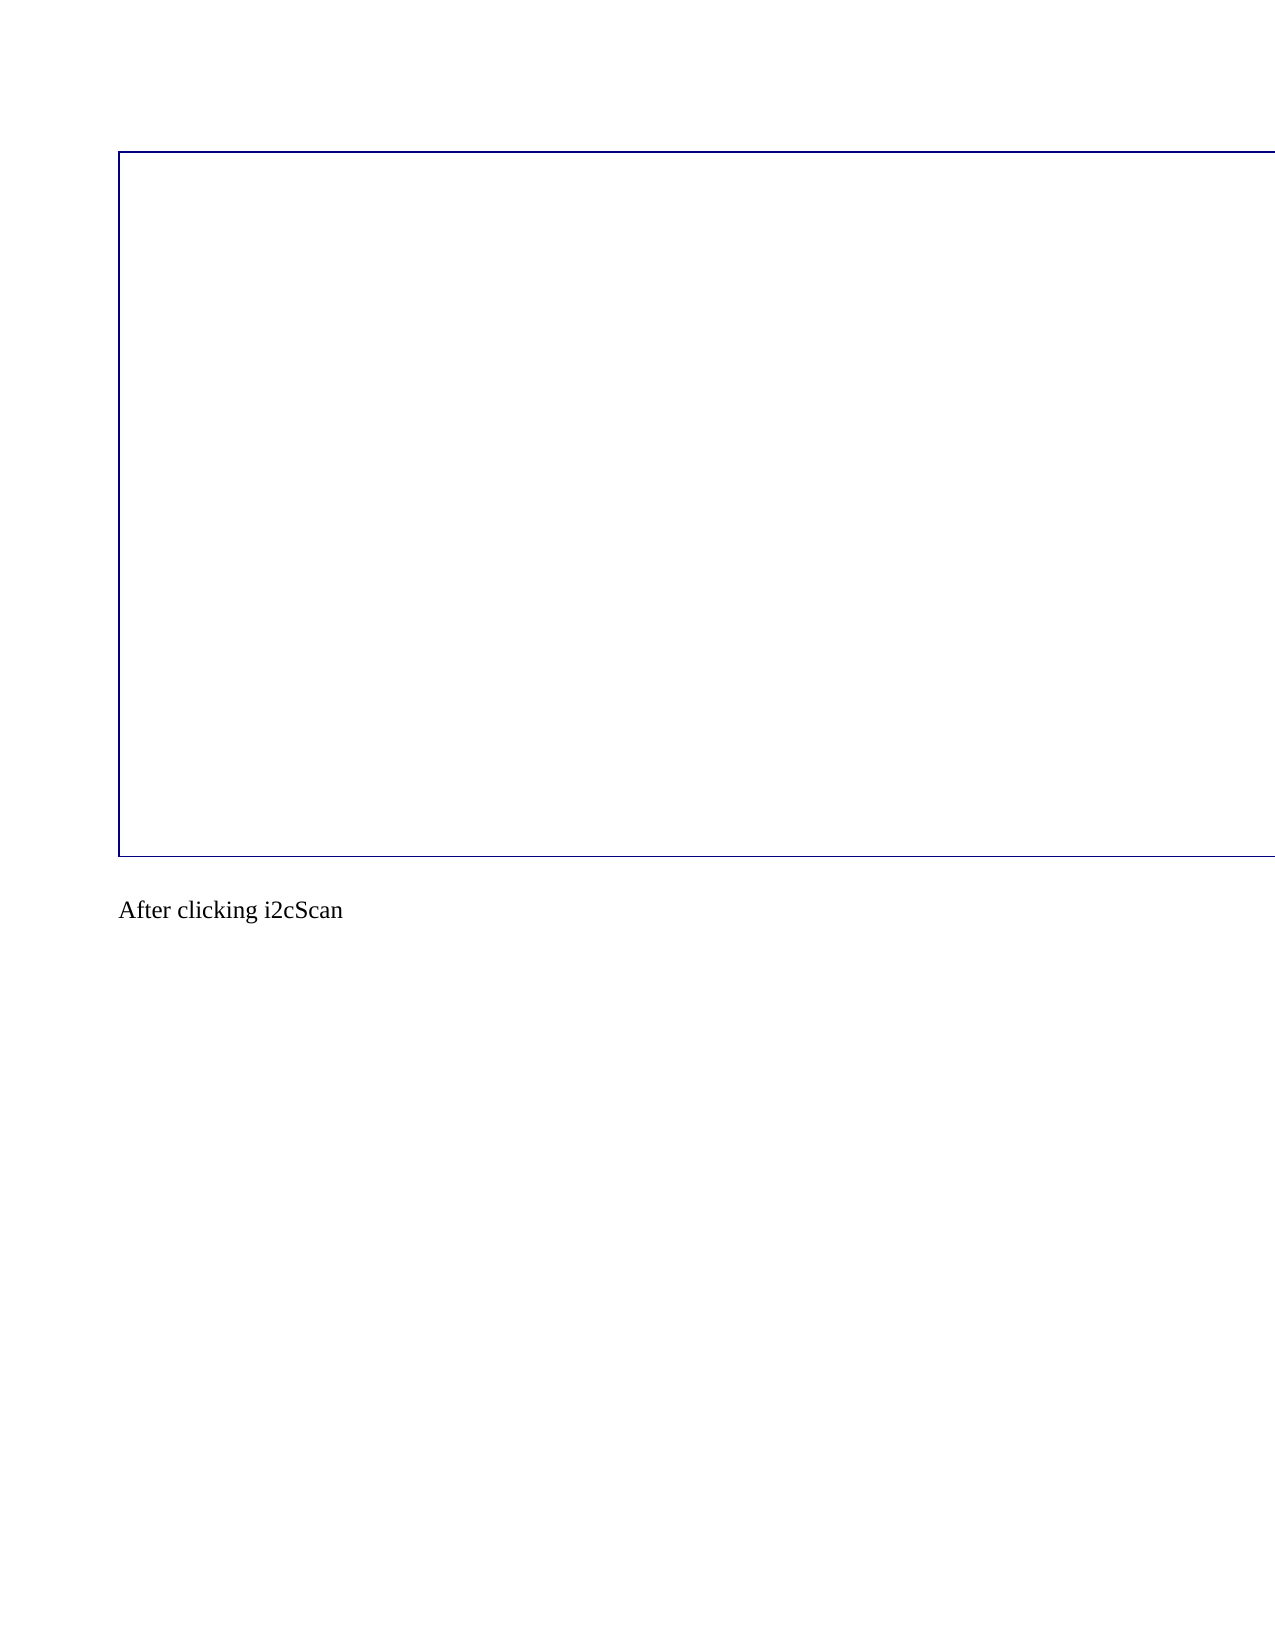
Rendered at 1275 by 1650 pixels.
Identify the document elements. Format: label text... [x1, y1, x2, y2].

text After clicking i2cScan [118, 895, 1157, 923]
